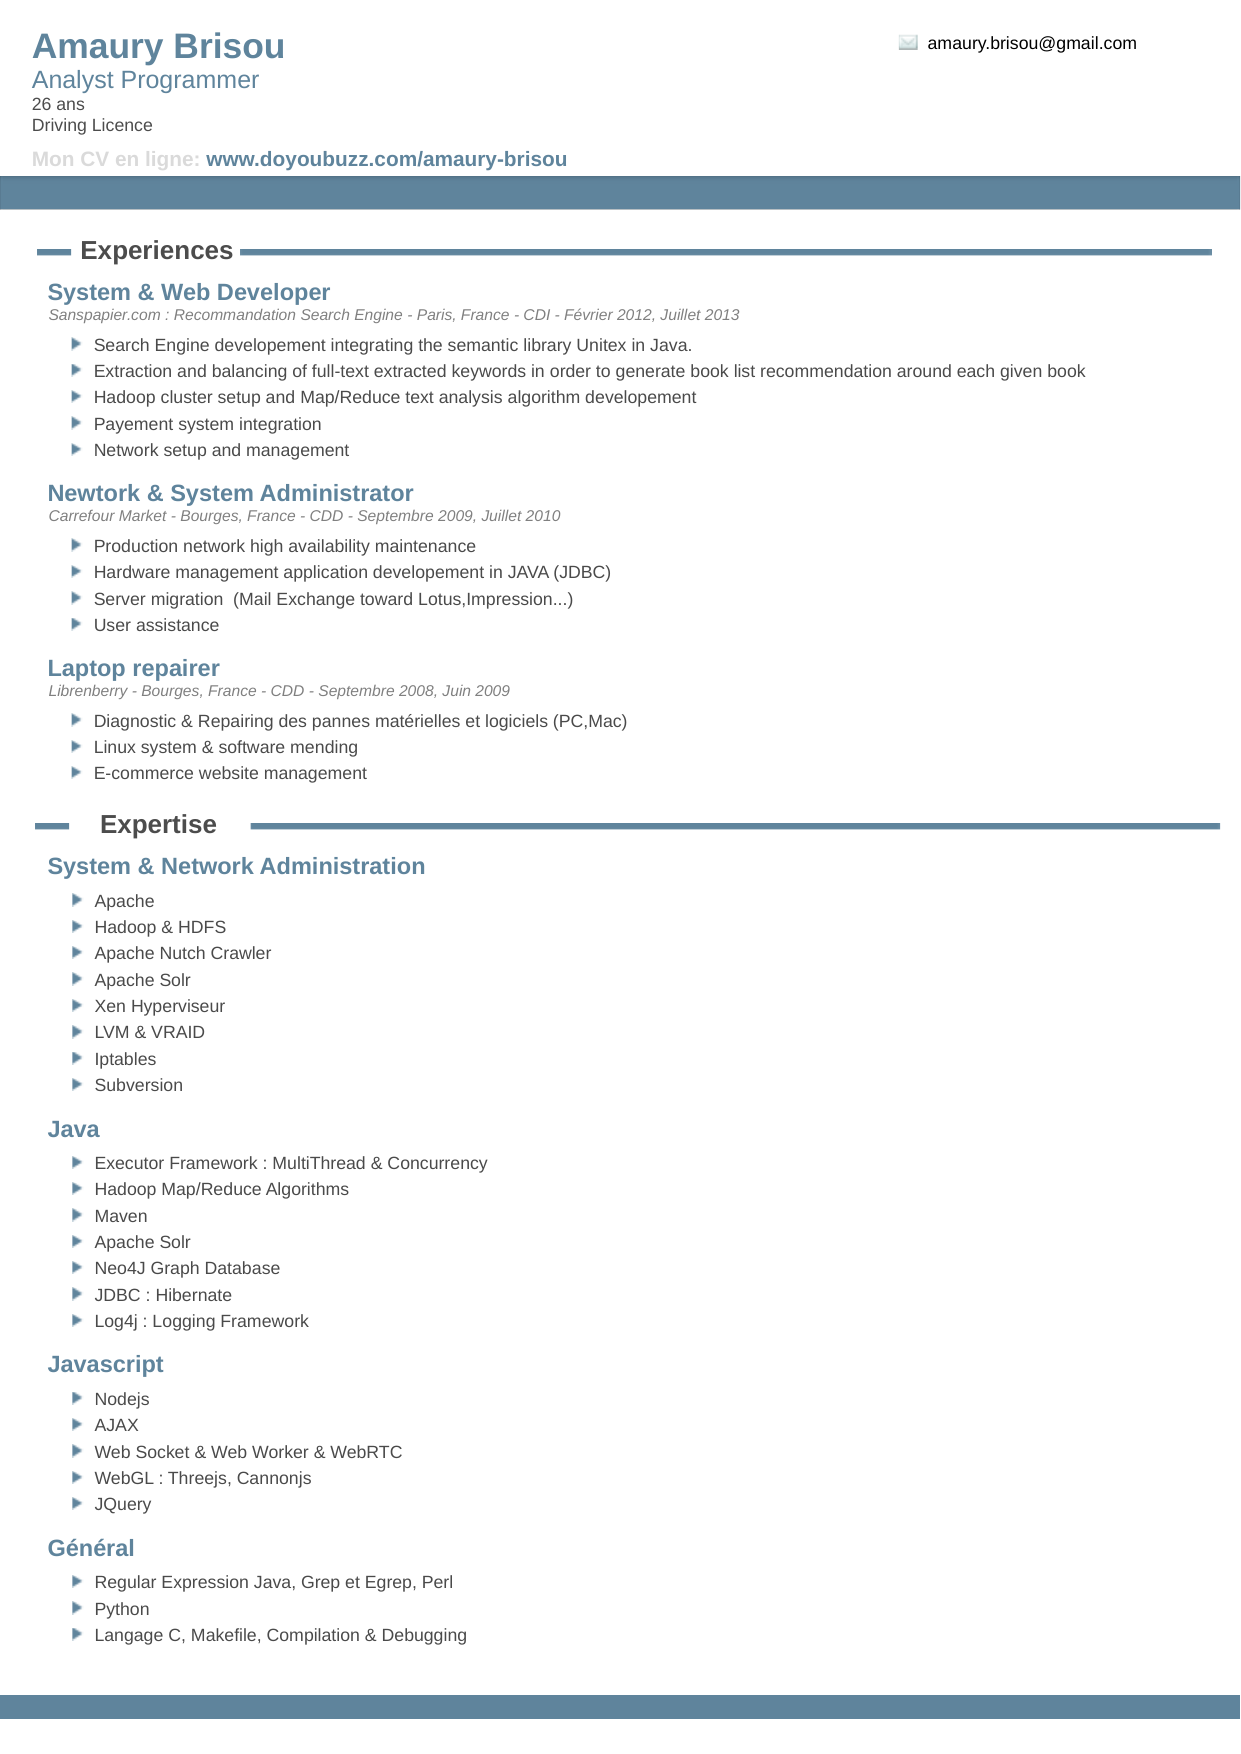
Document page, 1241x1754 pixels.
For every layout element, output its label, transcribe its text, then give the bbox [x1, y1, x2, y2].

picture [72, 1182, 95, 1195]
text Executor Framework : MultiThread & Concurrency [72, 1153, 1205, 1173]
picture [71, 538, 94, 552]
picture [72, 1261, 95, 1274]
text Apache Solr [72, 1232, 1205, 1252]
text Server migration (Mail Exchange toward Lotus,Impression...) [72, 588, 1205, 609]
text Hadoop cluster setup and Map/Reduce text analysis algorithm developement [72, 387, 1205, 407]
text Nodejs [72, 1389, 1205, 1409]
text E-commerce website management [72, 763, 1205, 783]
picture [71, 565, 94, 578]
picture [72, 1052, 95, 1065]
text WebGL : Threejs, Cannonjs [72, 1468, 1205, 1488]
text Subversion [72, 1075, 1205, 1095]
title Java [47, 1115, 1240, 1142]
picture [72, 946, 95, 959]
text JQuery [72, 1494, 1205, 1514]
text LVM & VRAID [72, 1022, 1205, 1043]
picture [72, 1235, 95, 1248]
picture [250, 823, 1221, 833]
picture [0, 176, 1241, 210]
picture [71, 591, 94, 605]
picture [72, 972, 95, 986]
picture [37, 249, 72, 259]
picture [72, 893, 95, 907]
picture [71, 443, 94, 456]
picture [72, 920, 95, 933]
text Apache Solr [72, 969, 1205, 990]
title Sanspapier.com : Recommandation Search Engine - Paris, France - CDI - Février 2012, Juillet 2013 [48, 306, 1240, 323]
picture [72, 1208, 95, 1222]
text Hardware management application developement in JAVA (JDBC) [72, 562, 1205, 582]
text Network setup and management [72, 440, 1205, 460]
text Hadoop & HDFS [72, 917, 1205, 937]
text Neo4J Graph Database [72, 1258, 1205, 1278]
text Web Socket & Web Worker & WebRTC [72, 1441, 1205, 1462]
picture [898, 32, 918, 50]
picture [72, 1628, 95, 1641]
text JDBC : Hibernate [72, 1284, 1205, 1305]
title Newtork & System Administrator [47, 480, 1240, 507]
text AJAX [72, 1415, 1205, 1435]
text Hadoop Map/Reduce Algorithms [72, 1179, 1205, 1199]
picture [72, 1287, 95, 1301]
title Carrefour Market - Bourges, France - CDD - Septembre 2009, Juillet 2010 [48, 507, 1240, 525]
table_header Expertise [74, 809, 251, 839]
picture [72, 1156, 95, 1169]
text Apache Nutch Crawler [72, 943, 1205, 963]
table_header amaury.brisou@gmail.com [894, 27, 1208, 176]
table_header [37, 235, 73, 265]
text Linux system & software mending [72, 737, 1205, 757]
text Payement system integration [72, 413, 1205, 434]
text Diagnostic & Repairing des pannes matérielles et logiciels (PC,Mac) [72, 710, 1205, 731]
text Production network high availability maintenance [72, 536, 1205, 556]
picture [72, 1601, 95, 1615]
table_header [35, 809, 73, 839]
picture [72, 1497, 95, 1510]
picture [71, 337, 94, 351]
title System & Network Administration [47, 853, 1240, 880]
picture [72, 1025, 95, 1039]
title Librenberry - Bourges, France - CDD - Septembre 2008, Juin 2009 [48, 682, 1240, 700]
picture [71, 618, 94, 631]
text Python [72, 1598, 1205, 1619]
text Regular Expression Java, Grep et Egrep, Perl [72, 1572, 1205, 1592]
picture [72, 1418, 95, 1431]
text Xen Hyperviseur [72, 996, 1205, 1016]
picture [71, 390, 94, 403]
table_header Experiences [74, 235, 240, 265]
text Apache [72, 890, 1205, 911]
picture [72, 1471, 95, 1484]
picture [71, 416, 94, 430]
text User assistance [72, 614, 1205, 635]
title System & Web Developer [47, 278, 1240, 306]
title Laptop repairer [47, 654, 1240, 682]
text Search Engine developement integrating the semantic library Unitex in Java. [72, 334, 1205, 355]
text Log4j : Logging Framework [72, 1311, 1205, 1331]
picture [72, 1078, 95, 1091]
title Général [47, 1534, 1240, 1561]
text Iptables [72, 1048, 1205, 1069]
text Langage C, Makefile, Compilation & Debugging [72, 1624, 1205, 1645]
picture [240, 249, 1212, 259]
table_header [251, 809, 1240, 839]
picture [72, 999, 95, 1012]
text Maven [72, 1205, 1205, 1226]
table_header Amaury Brisou Analyst Programmer 26 ans Driving Licence [26, 27, 894, 141]
picture [35, 823, 70, 833]
title Javascript [47, 1351, 1240, 1378]
text Extraction and balancing of full-text extracted keywords in order to generate book list recommendation around each given book [72, 361, 1205, 381]
picture [72, 1575, 95, 1588]
table_cell Mon CV en ligne: www.doyoubuzz.com/amaury-brisou [26, 141, 894, 176]
picture [72, 1392, 95, 1405]
picture [72, 1444, 95, 1458]
picture [72, 1314, 95, 1327]
picture [71, 364, 94, 377]
picture [71, 740, 94, 753]
table_header [240, 235, 1240, 265]
picture [71, 766, 94, 779]
picture [71, 713, 94, 727]
